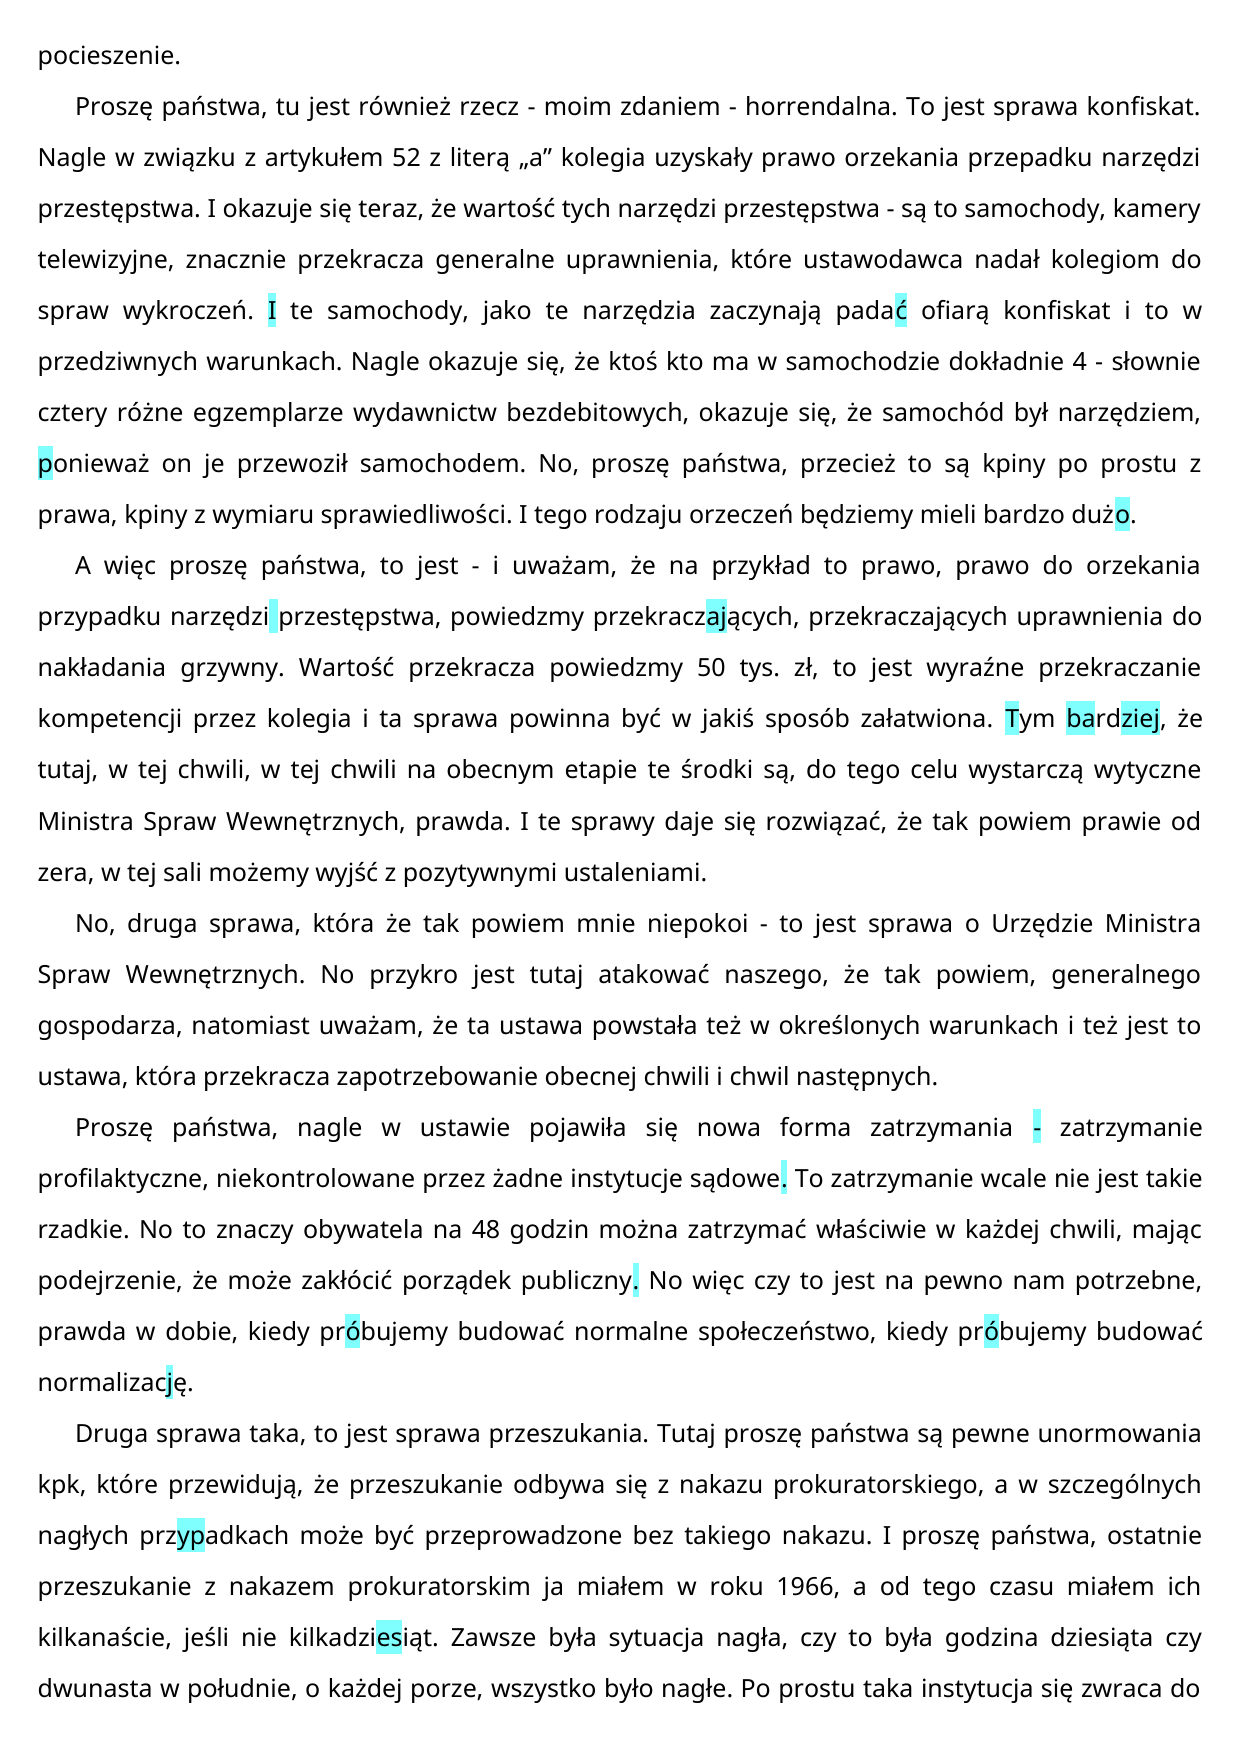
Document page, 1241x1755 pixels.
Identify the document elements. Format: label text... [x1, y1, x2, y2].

text Proszę państwa, tu jest również rzecz - moim zdaniem - horrendalna. To jest sprawa konfiskat. Nagle w związku z artykułem 52 z literą „a” kolegia uzyskały prawo orzekania przepadku narzędzi przestępstwa. I okazuje się teraz, że wartość tych narzędzi przestępstwa - są to samochody, kamery telewizyjne, znacznie przekracza generalne uprawnienia, które ustawodawca nadał kolegiom do spraw wykroczeń. I te samochody, jako te narzędzia zaczynają padać ofiarą konfiskat i to w przedziwnych warunkach. Nagle okazuje się, że ktoś kto ma w samochodzie dokładnie 4 - słownie cztery różne egzemplarze wydawnictw bezdebitowych, okazuje się, że samochód był narzędziem, ponieważ on je przewoził samochodem. No, proszę państwa, przecież to są kpiny po prostu z prawa, kpiny z wymiaru sprawiedliwości. I tego rodzaju orzeczeń będziemy mieli bardzo dużo. [37, 88, 1203, 531]
text Proszę państwa, nagle w ustawie pojawiła się nowa forma zatrzymania - zatrzymanie profilaktyczne, niekontrolowane przez żadne instytucje sądowe. To zatrzymanie wcale nie jest takie rzadkie. No to znaczy obywatela na 48 godzin można zatrzymać właściwie w każdej chwili, mając podejrzenie, że może zakłócić porządek publiczny. No więc czy to jest na pewno nam potrzebne, prawda w dobie, kiedy próbujemy budować normalne społeczeństwo, kiedy próbujemy budować normalizację. [37, 1109, 1203, 1399]
text pocieszenie. [37, 37, 1203, 72]
text No, druga sprawa, która że tak powiem mnie niepokoi - to jest sprawa o Urzędzie Ministra Spraw Wewnętrznych. No przykro jest tutaj atakować naszego, że tak powiem, generalnego gospodarza, natomiast uważam, że ta ustawa powstała też w określonych warunkach i też jest to ustawa, która przekracza zapotrzebowanie obecnej chwili i chwil następnych. [37, 905, 1203, 1092]
text Druga sprawa taka, to jest sprawa przeszukania. Tutaj proszę państwa są pewne unormowania kpk, które przewidują, że przeszukanie odbywa się z nakazu prokuratorskiego, a w szczególnych nagłych przypadkach może być przeprowadzone bez takiego nakazu. I proszę państwa, ostatnie przeszukanie z nakazem prokuratorskim ja miałem w roku 1966, a od tego czasu miałem ich kilkanaście, jeśli nie kilkadziesiąt. Zawsze była sytuacja nagła, czy to była godzina dziesiąta czy dwunasta w południe, o każdej porze, wszystko było nagłe. Po prostu taka instytucja się zwraca do [37, 1416, 1203, 1705]
text A więc proszę państwa, to jest - i uważam, że na przykład to prawo, prawo do orzekania przypadku narzędzi przestępstwa, powiedzmy przekraczających, przekraczających uprawnienia do nakładania grzywny. Wartość przekracza powiedzmy 50 tys. zł, to jest wyraźne przekraczanie kompetencji przez kolegia i ta sprawa powinna być w jakiś sposób załatwiona. Tym bardziej, że tutaj, w tej chwili, w tej chwili na obecnym etapie te środki są, do tego celu wystarczą wytyczne Ministra Spraw Wewnętrznych, prawda. I te sprawy daje się rozwiązać, że tak powiem prawie od zera, w tej sali możemy wyjść z pozytywnymi ustaleniami. [37, 548, 1203, 888]
